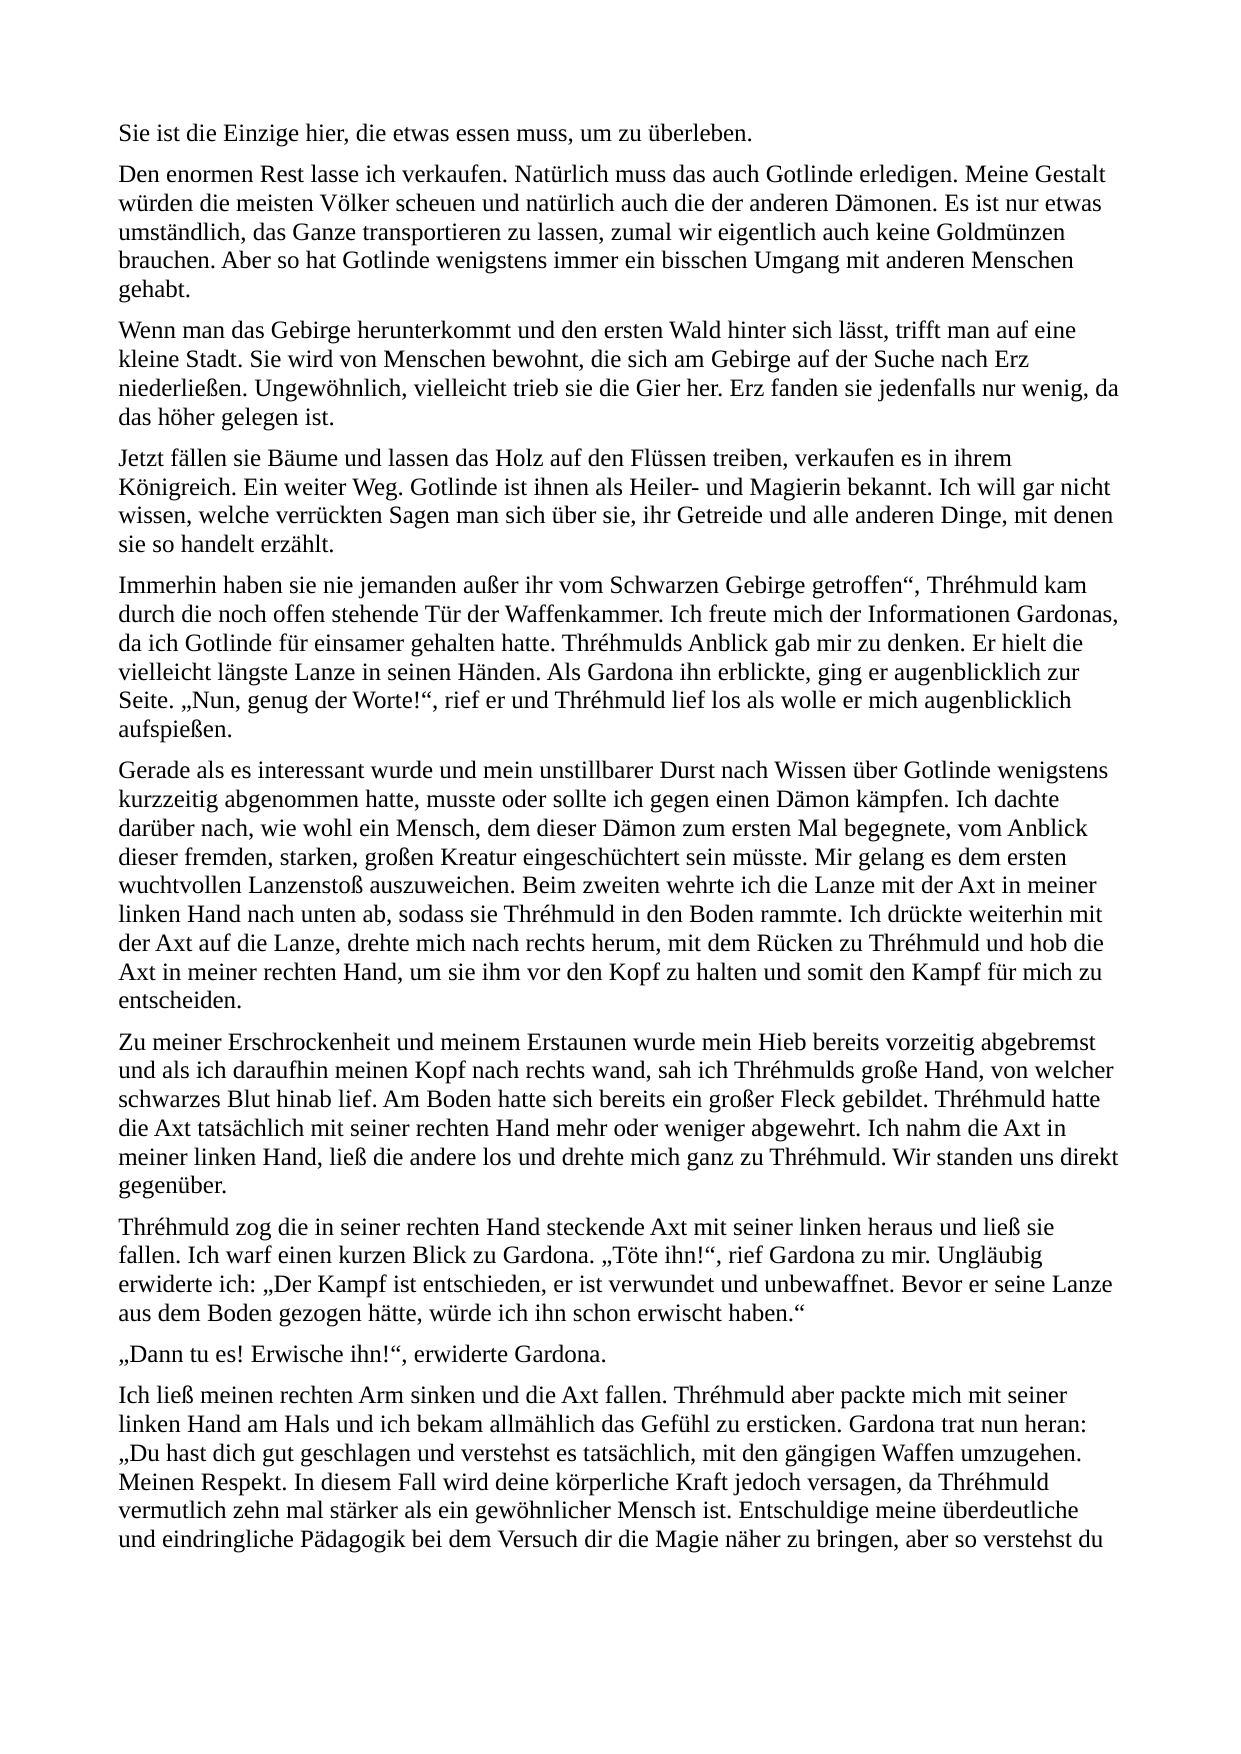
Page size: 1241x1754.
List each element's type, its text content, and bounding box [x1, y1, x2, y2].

text Sie ist die Einzige hier, die etwas essen muss, um zu überleben. [118, 118, 1122, 147]
text Den enormen Rest lasse ich verkaufen. Natürlich muss das auch Gotlinde erledigen. Meine Gestalt würden die meisten Völker scheuen und natürlich auch die der anderen Dämonen. Es ist nur etwas umständlich, das Ganze transportieren zu lassen, zumal wir eigentlich auch keine Goldmünzen brauchen. Aber so hat Gotlinde wenigstens immer ein bisschen Umgang mit anderen Menschen gehabt. [118, 159, 1122, 303]
text Wenn man das Gebirge herunterkommt und den ersten Wald hinter sich lässt, trifft man auf eine kleine Stadt. Sie wird von Menschen bewohnt, die sich am Gebirge auf der Suche nach Erz niederließen. Ungewöhnlich, vielleicht trieb sie die Gier her. Erz fanden sie jedenfalls nur wenig, da das höher gelegen ist. [118, 316, 1122, 431]
text Thréhmuld zog die in seiner rechten Hand steckende Axt mit seiner linken heraus und ließ sie fallen. Ich warf einen kurzen Blick zu Gardona. „Töte ihn!“, rief Gardona zu mir. Ungläubig erwiderte ich: „Der Kampf ist entschieden, er ist verwundet und unbewaffnet. Bevor er seine Lanze aus dem Boden gezogen hätte, würde ich ihn schon erwischt haben.“ [118, 1212, 1122, 1327]
text Zu meiner Erschrockenheit und meinem Erstaunen wurde mein Hieb bereits vorzeitig abgebremst und als ich daraufhin meinen Kopf nach rechts wand, sah ich Thréhmulds große Hand, von welcher schwarzes Blut hinab lief. Am Boden hatte sich bereits ein großer Fleck gebildet. Thréhmuld hatte die Axt tatsächlich mit seiner rechten Hand mehr oder weniger abgewehrt. Ich nahm die Axt in meiner linken Hand, ließ die andere los und drehte mich ganz zu Thréhmuld. Wir standen uns direkt gegenüber. [118, 1027, 1122, 1199]
text Immerhin haben sie nie jemanden außer ihr vom Schwarzen Gebirge getroffen“, Thréhmuld kam durch die noch offen stehende Tür der Waffenkammer. Ich freute mich der Informationen Gardonas, da ich Gotlinde für einsamer gehalten hatte. Thréhmulds Anblick gab mir zu denken. Er hielt die vielleicht längste Lanze in seinen Händen. Als Gardona ihn erblickte, ging er augenblicklich zur Seite. „Nun, genug der Worte!“, rief er und Thréhmuld lief los als wolle er mich augenblicklich aufspießen. [118, 571, 1122, 743]
text „Dann tu es! Erwische ihn!“, erwiderte Gardona. [118, 1339, 1122, 1368]
text Jetzt fällen sie Bäume und lassen das Holz auf den Flüssen treiben, verkaufen es in ihrem Königreich. Ein weiter Weg. Gotlinde ist ihnen als Heiler- und Magierin bekannt. Ich will gar nicht wissen, welche verrückten Sagen man sich über sie, ihr Getreide und alle anderen Dinge, mit denen sie so handelt erzählt. [118, 443, 1122, 558]
text Gerade als es interessant wurde und mein unstillbarer Durst nach Wissen über Gotlinde wenigstens kurzzeitig abgenommen hatte, musste oder sollte ich gegen einen Dämon kämpfen. Ich dachte darüber nach, wie wohl ein Mensch, dem dieser Dämon zum ersten Mal begegnete, vom Anblick dieser fremden, starken, großen Kreatur eingeschüchtert sein müsste. Mir gelang es dem ersten wuchtvollen Lanzenstoß auszuweichen. Beim zweiten wehrte ich die Lanze mit der Axt in meiner linken Hand nach unten ab, sodass sie Thréhmuld in den Boden rammte. Ich drückte weiterhin mit der Axt auf die Lanze, drehte mich nach rechts herum, mit dem Rücken zu Thréhmuld und hob die Axt in meiner rechten Hand, um sie ihm vor den Kopf zu halten und somit den Kampf für mich zu entscheiden. [118, 756, 1122, 1014]
text Ich ließ meinen rechten Arm sinken und die Axt fallen. Thréhmuld aber packte mich mit seiner linken Hand am Hals und ich bekam allmählich das Gefühl zu ersticken. Gardona trat nun heran: „Du hast dich gut geschlagen und verstehst es tatsächlich, mit den gängigen Waffen umzugehen. Meinen Respekt. In diesem Fall wird deine körperliche Kraft jedoch versagen, da Thréhmuld vermutlich zehn mal stärker als ein gewöhnlicher Mensch ist. Entschuldige meine überdeutliche und eindringliche Pädagogik bei dem Versuch dir die Magie näher zu bringen, aber so verstehst du [118, 1381, 1122, 1553]
